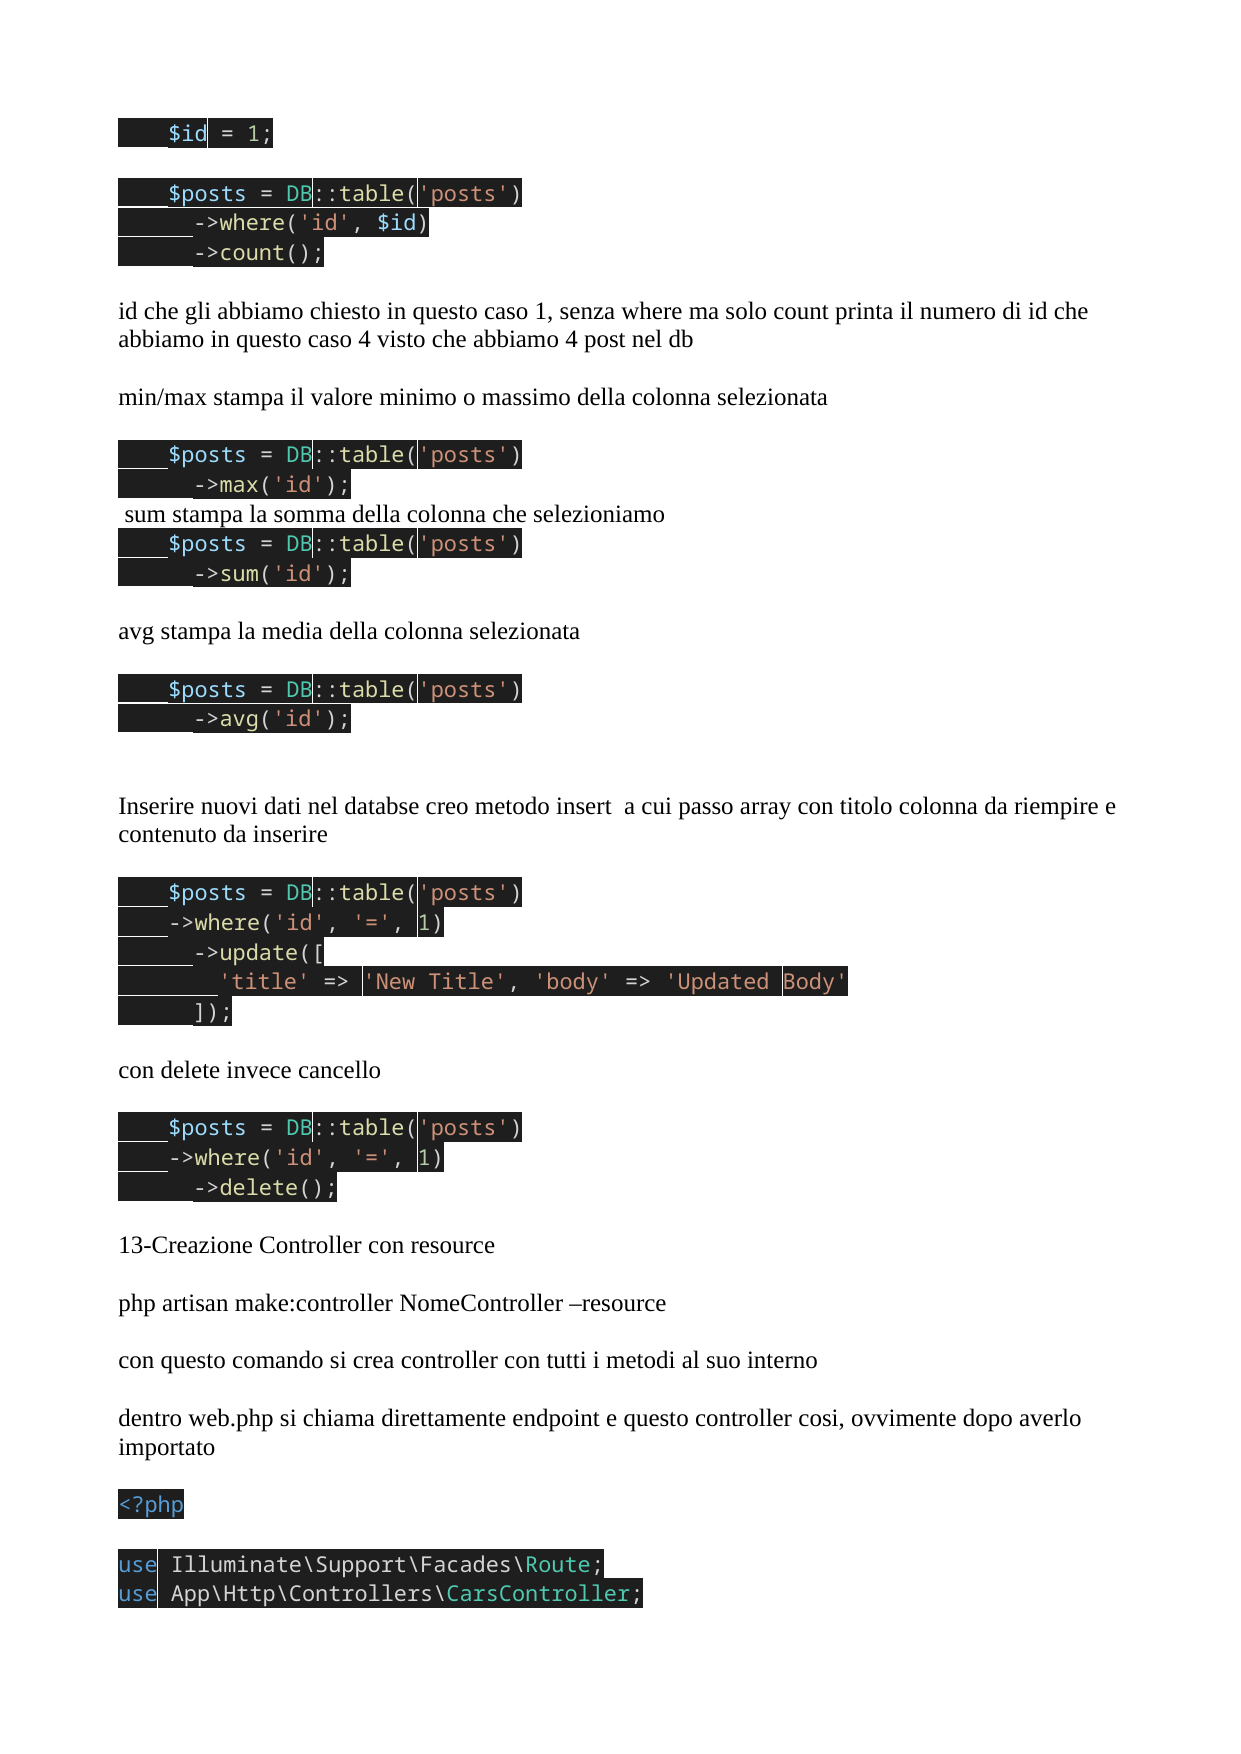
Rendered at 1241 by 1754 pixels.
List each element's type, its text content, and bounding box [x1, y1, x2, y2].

text $posts = DB::table('posts') [118, 178, 1122, 207]
text con questo comando si crea controller con tutti i metodi al suo interno [118, 1345, 1122, 1374]
text ->delete(); [118, 1172, 1122, 1202]
text $id = 1; [118, 118, 1122, 148]
text ->where('id', '=', 1) [118, 1142, 1122, 1172]
text dentro web.php si chiama direttamente endpoint e questo controller cosi, ovvimente dopo averlo importato [118, 1403, 1122, 1460]
text ->where('id', $id) [118, 207, 1122, 237]
text $posts = DB::table('posts') [118, 439, 1122, 469]
text $posts = DB::table('posts') [118, 877, 1122, 907]
text Inserire nuovi dati nel databse creo metodo insert a cui passo array con titolo colonna da riempire e contenuto da inserire [118, 791, 1122, 848]
text con delete invece cancello [118, 1055, 1122, 1083]
text ->avg('id'); [118, 703, 1122, 733]
text ->count(); [118, 237, 1122, 267]
text use Illuminate\Support\Facades\Route; [118, 1548, 1122, 1578]
text use App\Http\Controllers\CarsController; [118, 1578, 1122, 1608]
text ->sum('id'); [118, 558, 1122, 587]
text id che gli abbiamo chiesto in questo caso 1, senza where ma solo count printa il numero di id che abbiamo in questo caso 4 visto che abbiamo 4 post nel db [118, 296, 1122, 353]
text ->max('id'); [118, 469, 1122, 499]
text $posts = DB::table('posts') [118, 528, 1122, 558]
text sum stampa la somma della colonna che selezioniamo [118, 499, 1122, 528]
text avg stampa la media della colonna selezionata [118, 616, 1122, 645]
text ->where('id', '=', 1) [118, 907, 1122, 937]
text 'title' => 'New Title', 'body' => 'Updated Body' [118, 966, 1122, 996]
text $posts = DB::table('posts') [118, 1112, 1122, 1142]
text php artisan make:controller NomeController –resource [118, 1288, 1122, 1317]
text 13-Creazione Controller con resource [118, 1230, 1122, 1259]
text ]); [118, 996, 1122, 1026]
text min/max stampa il valore minimo o massimo della colonna selezionata [118, 382, 1122, 411]
text ->update([ [118, 937, 1122, 966]
text $posts = DB::table('posts') [118, 674, 1122, 703]
text <?php [118, 1489, 1122, 1519]
